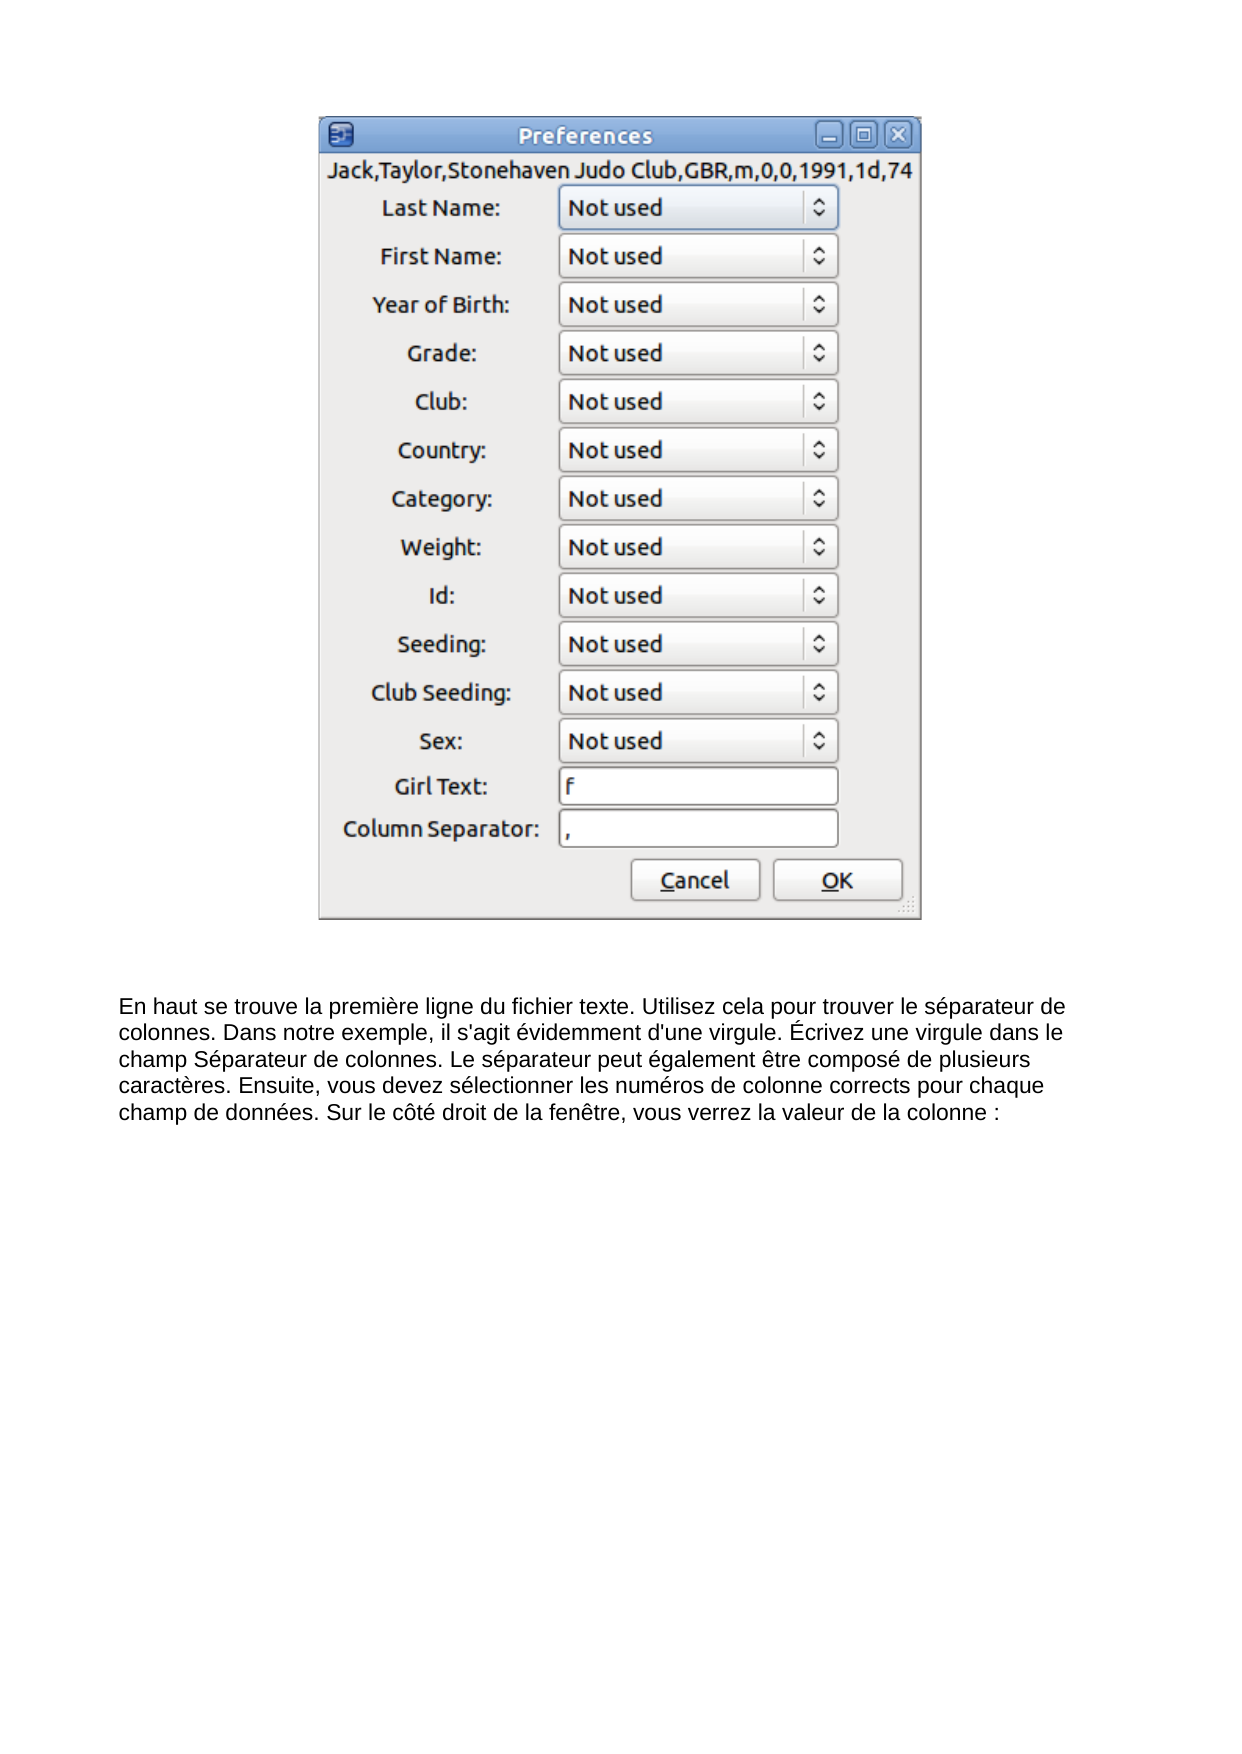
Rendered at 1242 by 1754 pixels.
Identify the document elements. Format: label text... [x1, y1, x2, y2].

picture [318, 116, 922, 920]
text En haut se trouve la première ligne du fichier texte. Utilisez cela pour trouver le séparateur de colonnes. Dans notre exemple, il s'agit évidemment d'une virgule. Écrivez une virgule dans le champ Séparateur de colonnes. Le séparateur peut également être composé de plusieurs caractères. Ensuite, vous devez sélectionner les numéros de colonne corrects pour chaque champ de données. Sur le côté droit de la fenêtre, vous verrez la valeur de la colonne : [118, 993, 1112, 1125]
